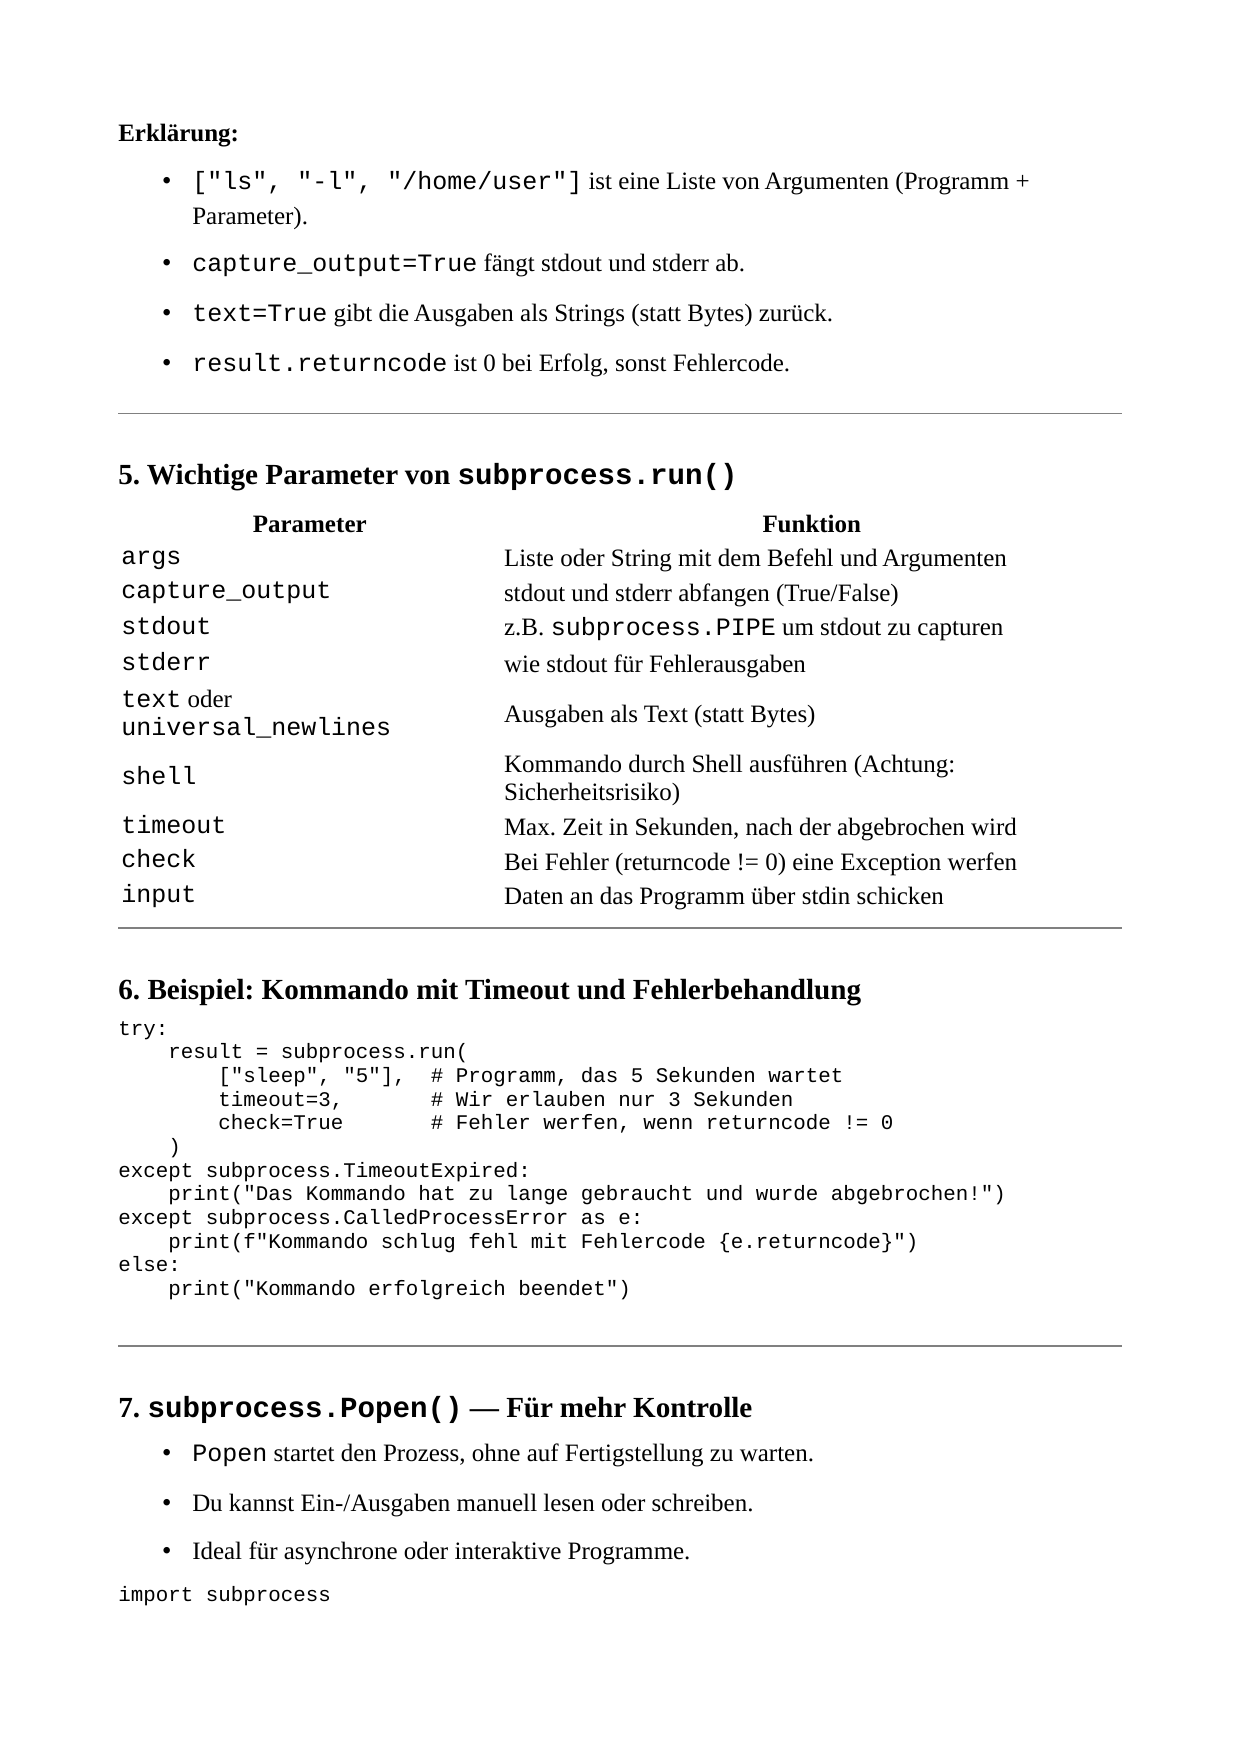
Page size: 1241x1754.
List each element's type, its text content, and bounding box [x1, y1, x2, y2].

table_cell Ausgaben als Text (statt Bytes) [501, 681, 1122, 746]
text try: [118, 1018, 1122, 1041]
subtitle 7. subprocess.Popen() — Für mehr Kontrolle [118, 1390, 1122, 1426]
table_header Parameter [118, 506, 501, 540]
table_cell shell [118, 746, 501, 809]
text import subprocess [118, 1584, 1122, 1607]
table_cell Liste oder String mit dem Befehl und Argumenten [501, 540, 1122, 575]
list Du kannst Ein-/Ausgaben manuell lesen oder schreiben. [162, 1488, 1122, 1517]
text timeout=3, # Wir erlauben nur 3 Sekunden [118, 1089, 1122, 1112]
text except subprocess.CalledProcessError as e: [118, 1207, 1122, 1231]
table_cell args [118, 540, 501, 575]
list ["ls", "-l", "/home/user"] ist eine Liste von Argumenten (Programm + Parameter). [162, 166, 1122, 229]
table_cell Bei Fehler (returncode != 0) eine Exception werfen [501, 844, 1122, 878]
text Erklärung: [118, 118, 1122, 147]
list Popen startet den Prozess, ohne auf Fertigstellung zu warten. [162, 1438, 1122, 1469]
text print(f"Kommando schlug fehl mit Fehlercode {e.returncode}") [118, 1231, 1122, 1254]
table_cell stdout [118, 610, 501, 646]
text print("Kommando erfolgreich beendet") [118, 1278, 1122, 1302]
table_cell text oder universal_newlines [118, 681, 501, 746]
text except subprocess.TimeoutExpired: [118, 1160, 1122, 1183]
subtitle 6. Beispiel: Kommando mit Timeout und Fehlerbehandlung [118, 972, 1122, 1005]
text ["sleep", "5"], # Programm, das 5 Sekunden wartet [118, 1065, 1122, 1089]
table_cell timeout [118, 809, 501, 844]
table_cell stdout und stderr abfangen (True/False) [501, 575, 1122, 609]
table_cell Kommando durch Shell ausführen (Achtung: Sicherheitsrisiko) [501, 746, 1122, 809]
text result = subprocess.run( [118, 1041, 1122, 1065]
table_cell Daten an das Programm über stdin schicken [501, 878, 1122, 913]
text ) [118, 1136, 1122, 1160]
table_cell Max. Zeit in Sekunden, nach der abgebrochen wird [501, 809, 1122, 844]
table_cell stderr [118, 646, 501, 681]
list capture_output=True fängt stdout und stderr ab. [162, 248, 1122, 279]
text check=True # Fehler werfen, wenn returncode != 0 [118, 1112, 1122, 1136]
list Ideal für asynchrone oder interaktive Programme. [162, 1536, 1122, 1565]
text print("Das Kommando hat zu lange gebraucht und wurde abgebrochen!") [118, 1183, 1122, 1207]
table_cell z.B. subprocess.PIPE um stdout zu capturen [501, 610, 1122, 646]
list text=True gibt die Ausgaben als Strings (statt Bytes) zurück. [162, 298, 1122, 329]
text else: [118, 1254, 1122, 1278]
list result.returncode ist 0 bei Erfolg, sonst Fehlercode. [162, 348, 1122, 379]
table_header Funktion [501, 506, 1122, 540]
table_cell input [118, 878, 501, 913]
table_cell capture_output [118, 575, 501, 609]
table_cell wie stdout für Fehlerausgaben [501, 646, 1122, 681]
subtitle 5. Wichtige Parameter von subprocess.run() [118, 457, 1122, 493]
table_cell check [118, 844, 501, 878]
